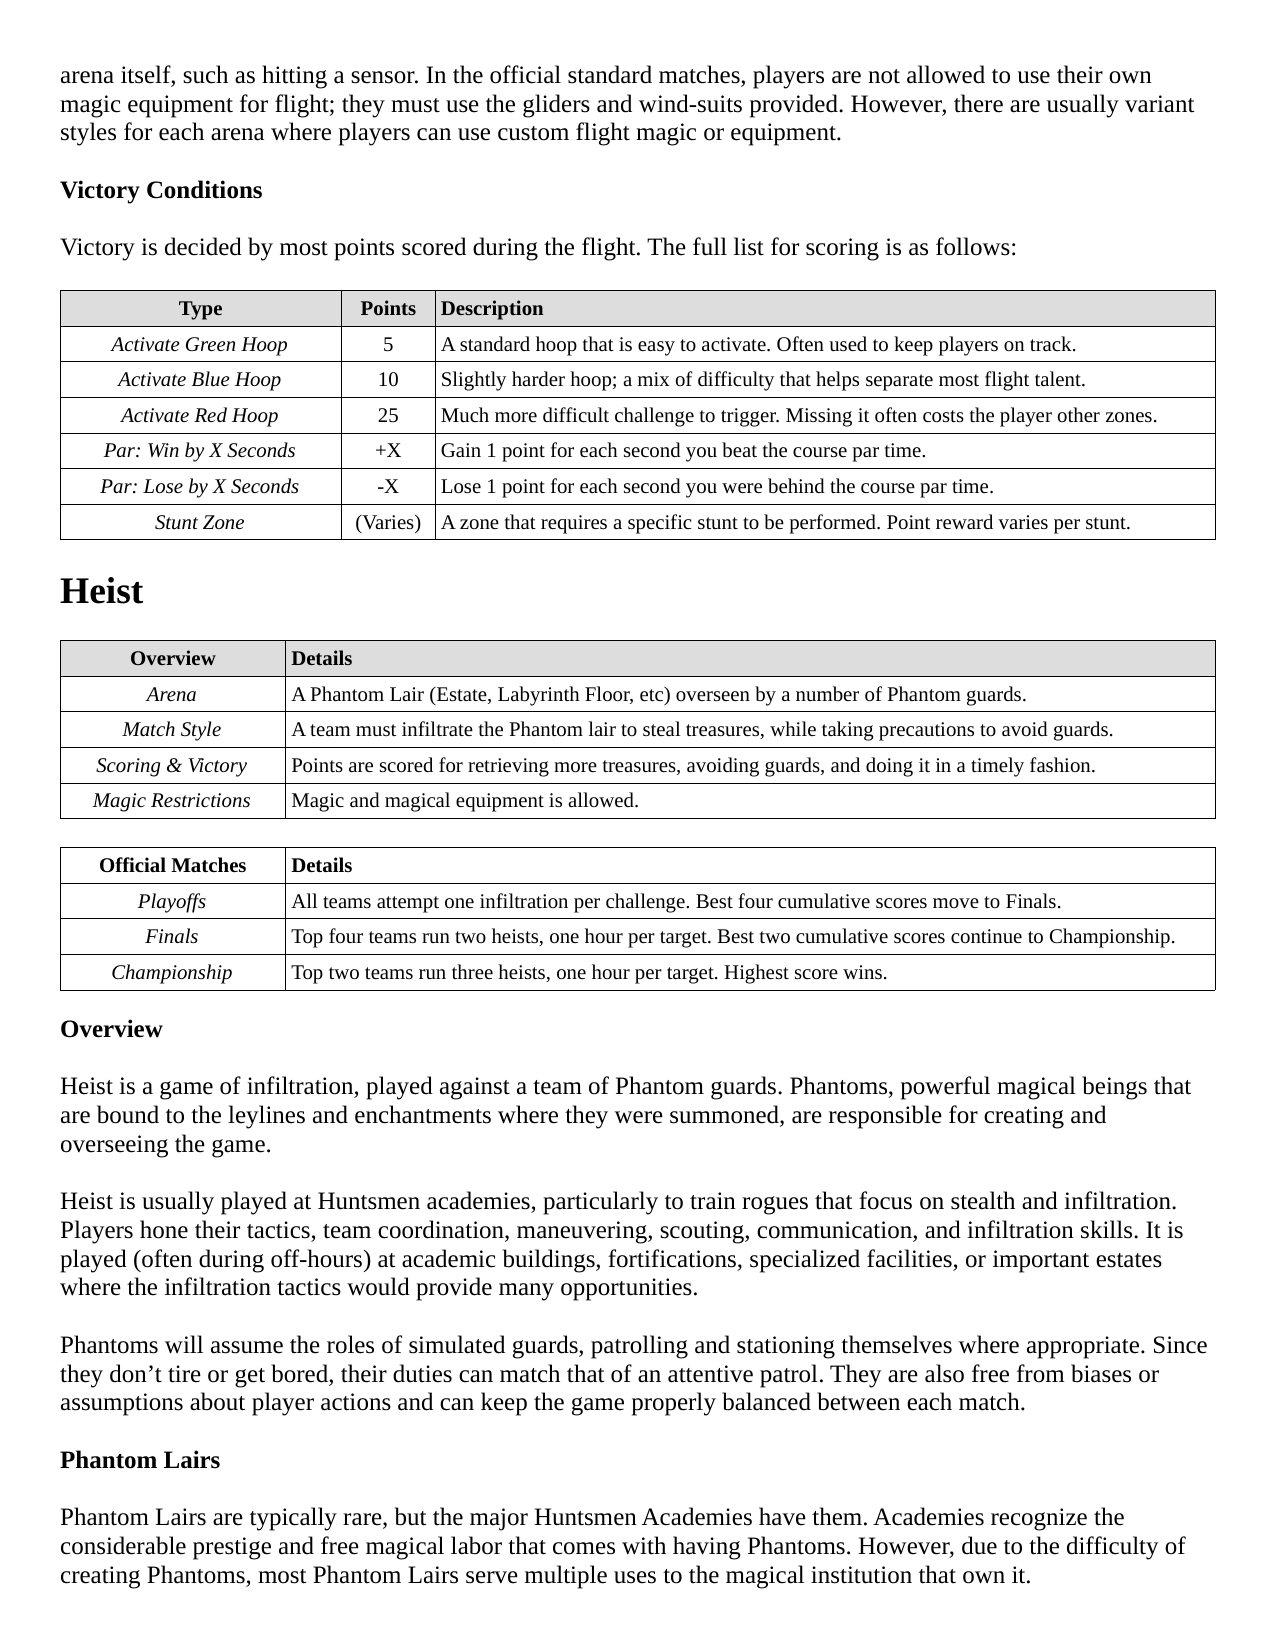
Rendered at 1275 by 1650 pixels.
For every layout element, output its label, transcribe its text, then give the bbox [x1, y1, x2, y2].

table_header Points [342, 291, 435, 326]
table_cell A standard hoop that is easy to activate. Often used to keep players on track. [436, 327, 1215, 361]
table_cell Much more difficult challenge to trigger. Missing it often costs the player other zones. [436, 398, 1215, 432]
table_cell Arena [61, 677, 285, 711]
table_cell Magic Restrictions [61, 784, 285, 818]
subtitle Phantom Lairs [60, 1445, 1215, 1474]
table_cell Gain 1 point for each second you beat the course par time. [436, 434, 1215, 468]
table_cell Slightly harder hoop; a mix of difficulty that helps separate most flight talent. [436, 362, 1215, 397]
text Phantoms will assume the roles of simulated guards, patrolling and stationing themselves where appropriate. Since they don’t tire or get bored, their duties can match that of an attentive patrol. They are also free from biases or assumptions about player actions and can keep the game properly balanced between each match. [60, 1330, 1215, 1416]
table_cell -X [342, 469, 435, 504]
table_cell A Phantom Lair (Estate, Labyrinth Floor, etc) overseen by a number of Phantom guards. [286, 677, 1215, 711]
table_cell Activate Green Hoop [61, 327, 341, 361]
table_cell Top two teams run three heists, one hour per target. Highest score wins. [286, 955, 1215, 989]
table_cell All teams attempt one infiltration per challenge. Best four cumulative scores move to Finals. [286, 884, 1215, 918]
table_cell Par: Win by X Seconds [61, 434, 341, 468]
table_cell Activate Blue Hoop [61, 362, 341, 397]
text Heist is a game of infiltration, played against a team of Phantom guards. Phantoms, powerful magical beings that are bound to the leylines and enchantments where they were summoned, are responsible for creating and overseeing the game. [60, 1071, 1215, 1157]
table_header Description [436, 291, 1215, 326]
table_cell +X [342, 434, 435, 468]
table_header Details [286, 848, 1215, 883]
table_cell A zone that requires a specific stunt to be performed. Point reward varies per stunt. [436, 505, 1215, 539]
table_cell Playoffs [61, 884, 285, 918]
table_cell Top four teams run two heists, one hour per target. Best two cumulative scores continue to Championship. [286, 919, 1215, 954]
table_header Overview [61, 641, 285, 676]
table_header Official Matches [61, 848, 285, 883]
table_cell A team must infiltrate the Phantom lair to steal treasures, while taking precautions to avoid guards. [286, 712, 1215, 747]
table_cell Magic and magical equipment is allowed. [286, 784, 1215, 818]
table_cell (Varies) [342, 505, 435, 539]
text Phantom Lairs are typically rare, but the major Huntsmen Academies have them. Academies recognize the considerable prestige and free magical labor that comes with having Phantoms. However, due to the difficulty of creating Phantoms, most Phantom Lairs serve multiple uses to the magical institution that own it. [60, 1502, 1215, 1589]
subtitle Overview [60, 1014, 1215, 1042]
text arena itself, such as hitting a sensor. In the official standard matches, players are not allowed to use their own magic equipment for flight; they must use the gliders and wind-suits provided. However, there are usually variant styles for each arena where players can use custom flight magic or equipment. [60, 60, 1215, 146]
table_cell Activate Red Hoop [61, 398, 341, 432]
table_header Details [286, 641, 1215, 676]
table_cell 5 [342, 327, 435, 361]
table_cell 25 [342, 398, 435, 432]
table_cell Lose 1 point for each second you were behind the course par time. [436, 469, 1215, 504]
table_cell Championship [61, 955, 285, 989]
table_cell Finals [61, 919, 285, 954]
table_cell Stunt Zone [61, 505, 341, 539]
subtitle Victory Conditions [60, 175, 1215, 204]
table_cell Par: Lose by X Seconds [61, 469, 341, 504]
table_cell Match Style [61, 712, 285, 747]
table_cell 10 [342, 362, 435, 397]
table_cell Scoring & Victory [61, 748, 285, 783]
text Victory is decided by most points scored during the flight. The full list for scoring is as follows: [60, 232, 1215, 261]
table_cell Points are scored for retrieving more treasures, avoiding guards, and doing it in a timely fashion. [286, 748, 1215, 783]
subtitle Heist [60, 568, 1215, 611]
table_header Type [61, 291, 341, 326]
text Heist is usually played at Huntsmen academies, particularly to train rogues that focus on stealth and infiltration. Players hone their tactics, team coordination, maneuvering, scouting, communication, and infiltration skills. It is played (often during off-hours) at academic buildings, fortifications, specialized facilities, or important estates where the infiltration tactics would provide many opportunities. [60, 1186, 1215, 1301]
